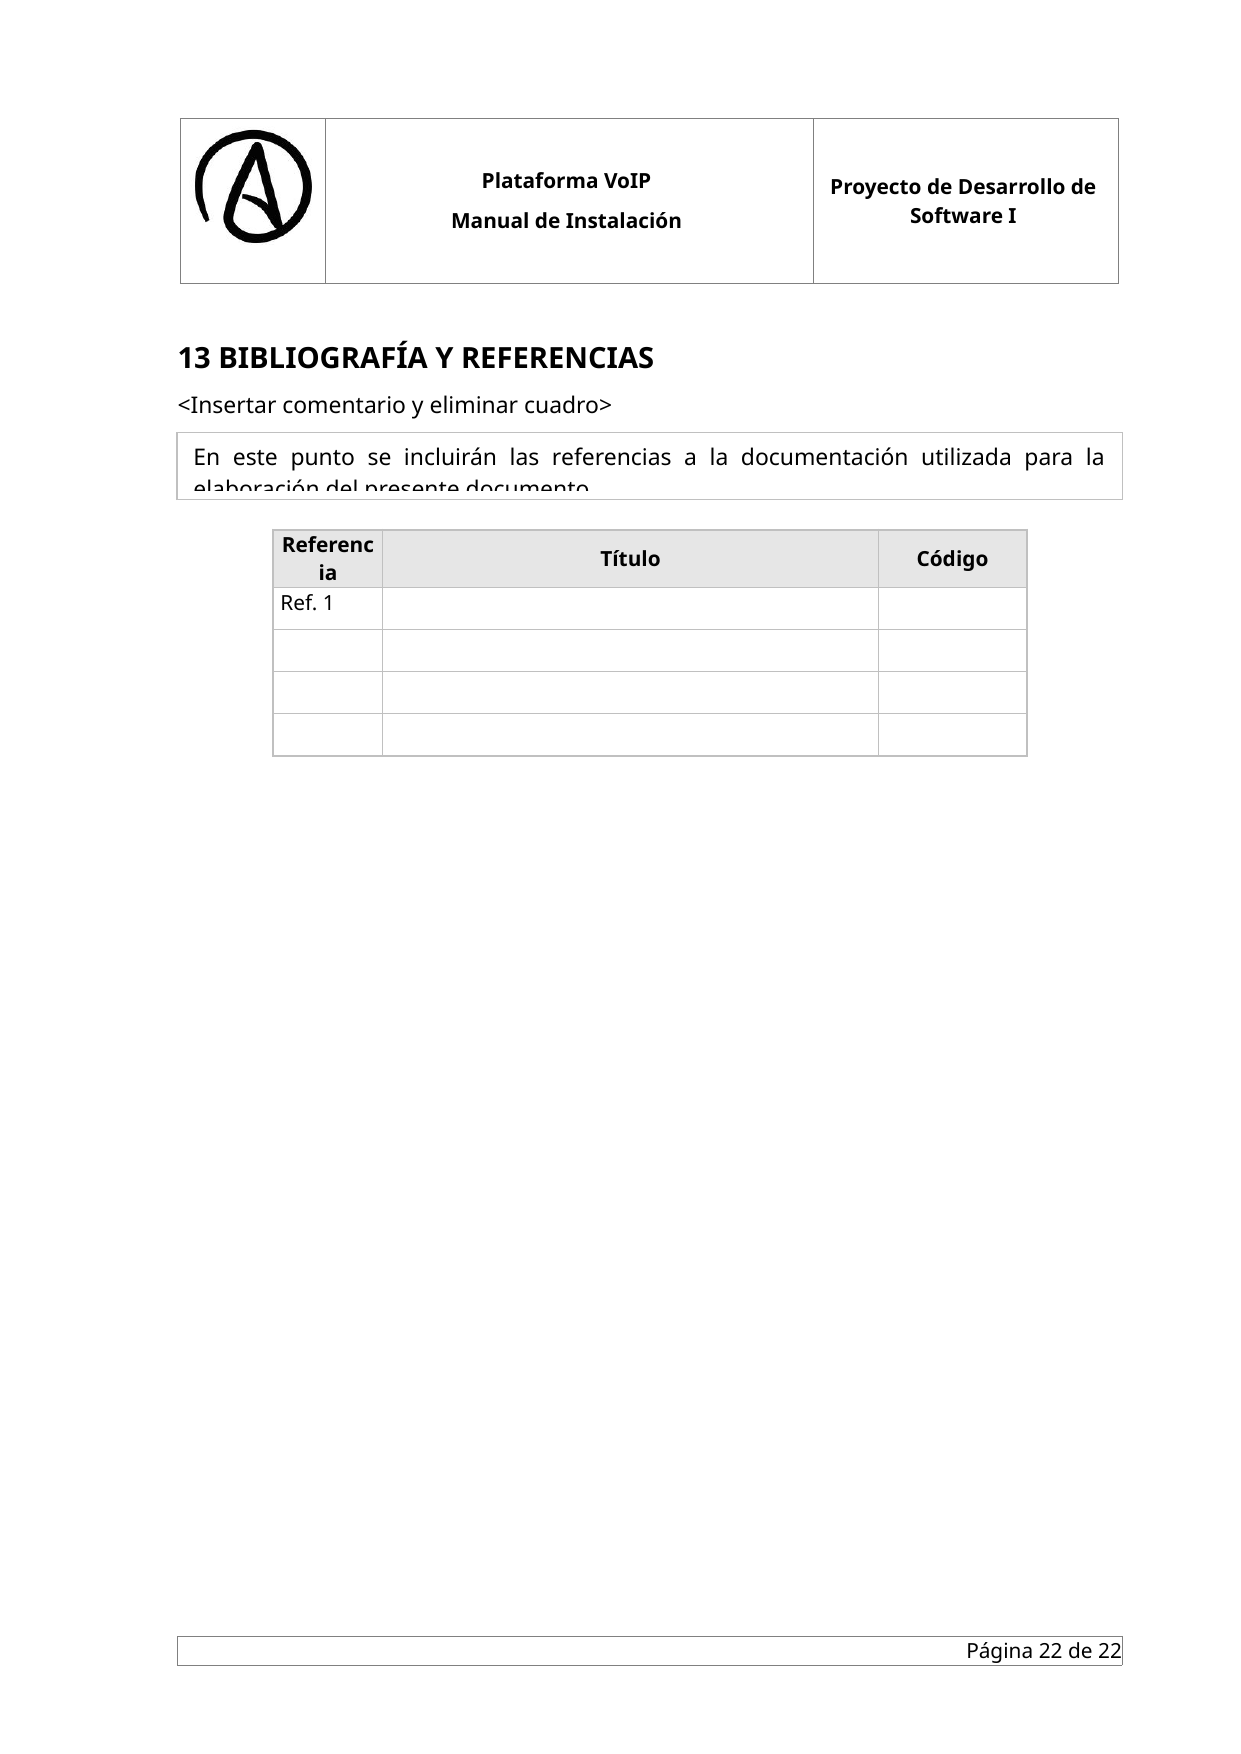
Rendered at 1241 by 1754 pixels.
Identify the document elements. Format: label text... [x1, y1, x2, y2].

table_cell [274, 714, 382, 755]
table_cell [879, 588, 1026, 629]
table_cell [879, 672, 1026, 713]
table_cell [383, 714, 878, 755]
text En este punto se incluirán las referencias a la documentación utilizada para la elaboración del presente documento. [193, 441, 1106, 491]
table_cell [274, 630, 382, 671]
table_cell [383, 588, 878, 629]
table_cell [879, 630, 1026, 671]
text <Insertar comentario y eliminar cuadro> [177, 389, 1122, 420]
table_header Referencia [274, 531, 382, 587]
table_cell [879, 714, 1026, 755]
table_header Código [879, 531, 1026, 587]
table_cell [383, 672, 878, 713]
subtitle BIBLIOGRAFÍA Y REFERENCIAS [177, 337, 1122, 377]
table_cell [274, 672, 382, 713]
table_cell [383, 630, 878, 671]
table_cell Ref. 1 [274, 588, 382, 629]
table_header Título [383, 531, 878, 587]
